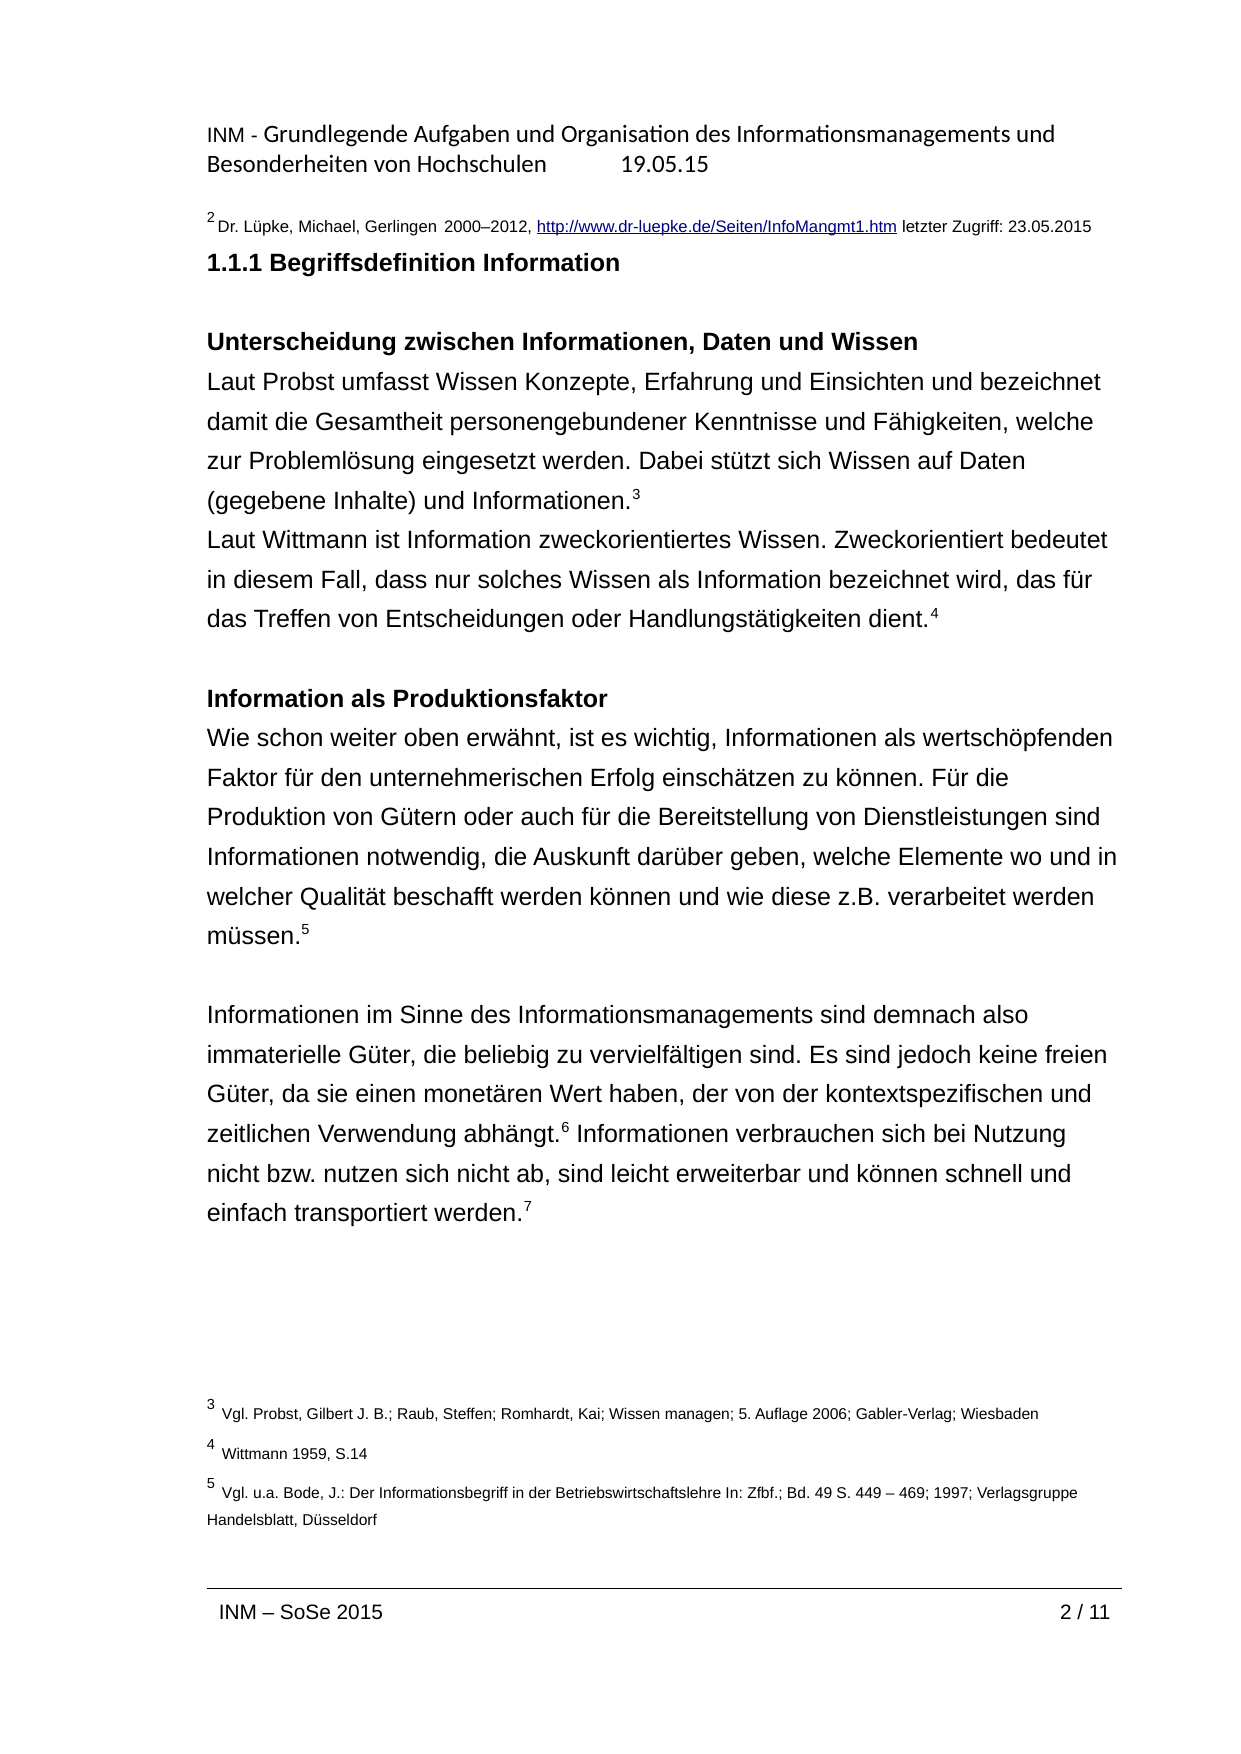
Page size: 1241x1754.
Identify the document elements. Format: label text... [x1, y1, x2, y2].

text Informationen im Sinne des Informationsmanagements sind demnach also immaterielle Güter, die beliebig zu vervielfältigen sind. Es sind jedoch keine freien Güter, da sie einen monetären Wert haben, der von der kontextspezifischen und zeitlichen Verwendung abhängt.6 Informationen verbrauchen sich bei Nutzung nicht bzw. nutzen sich nicht ab, sind leicht erweiterbar und können schnell und einfach transportiert werden.7 [207, 1000, 1122, 1227]
text Laut Wittmann ist Information zweckorientiertes Wissen. Zweckorientiert bedeutet in diesem Fall, dass nur solches Wissen als Information bezeichnet wird, das für das Treffen von Entscheidungen oder Handlungstätigkeiten dient.4 [207, 525, 1122, 633]
text Information als Produktionsfaktor [207, 684, 1122, 712]
text Laut Probst umfasst Wissen Konzepte, Erfahrung und Einsichten und bezeichnet damit die Gesamtheit personengebundener Kenntnisse und Fähigkeiten, welche zur Problemlösung eingesetzt werden. Dabei stützt sich Wissen auf Daten (gegebene Inhalte) und Informationen.3 [207, 367, 1122, 514]
text 3 Vgl. Probst, Gilbert J. B.; Raub, Steffen; Romhardt, Kai; Wissen managen; 5. Auflage 2006; Gabler-Verlag; Wiesbaden [207, 1357, 1122, 1425]
text 5 Vgl. u.a. Bode, J.: Der Informationsbegriff in der Betriebswirtschaftslehre In: Zfbf.; Bd. 49 S. 449 – 469; 1997; Verlagsgruppe Handelsblatt, Düsseldorf [207, 1475, 1122, 1529]
text 1.1.1 Begriffsdefinition Information [207, 248, 1122, 277]
text 2 Dr. Lüpke, Michael, Gerlingen 2000–2012, http://www.dr-luepke.de/Seiten/InfoMangmt1.htm letzter Zugriff: 23.05.2015 [207, 209, 1122, 237]
text 4 Wittmann 1959, S.14 [207, 1436, 1122, 1464]
text Wie schon weiter oben erwähnt, ist es wichtig, Informationen als wertschöpfenden Faktor für den unternehmerischen Erfolg einschätzen zu können. Für die Produktion von Gütern oder auch für die Bereitstellung von Dienstleistungen sind Informationen notwendig, die Auskunft darüber geben, welche Elemente wo und in welcher Qualität beschafft werden können und wie diese z.B. verarbeitet werden müssen.5 [207, 723, 1122, 950]
text Unterscheidung zwischen Informationen, Daten und Wissen [207, 327, 1122, 356]
